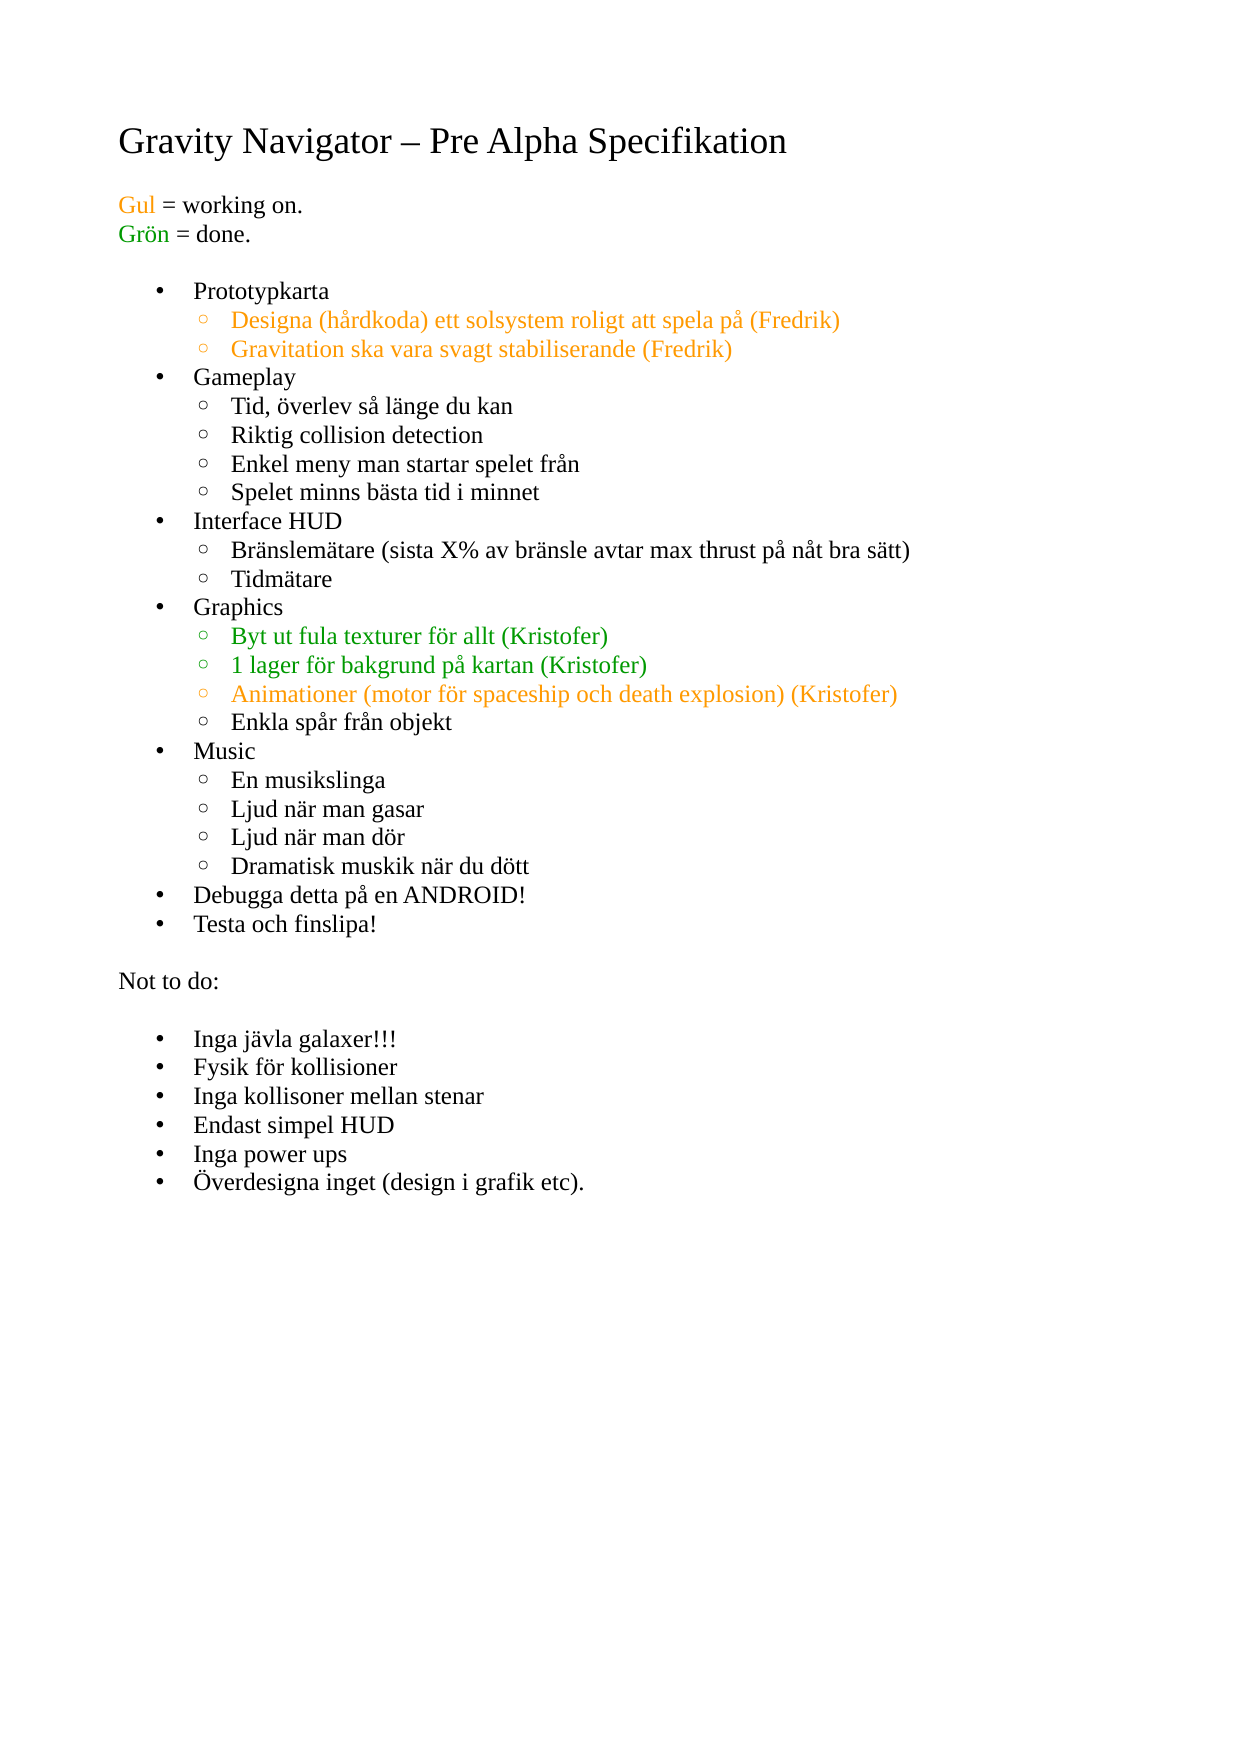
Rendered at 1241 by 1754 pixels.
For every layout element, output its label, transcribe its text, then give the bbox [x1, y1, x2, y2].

list Animationer (motor för spaceship och death explosion) (Kristofer) [193, 679, 1122, 707]
list Bränslemätare (sista X% av bränsle avtar max thrust på nåt bra sätt) [193, 535, 1122, 564]
list Enkla spår från objekt [193, 707, 1122, 736]
list Endast simpel HUD [156, 1110, 1122, 1139]
list Spelet minns bästa tid i minnet [193, 477, 1122, 506]
text Grön = done. [118, 219, 1122, 247]
list Inga jävla galaxer!!! [156, 1024, 1122, 1052]
text Not to do: [118, 966, 1122, 995]
text Gul = working on. [118, 190, 1122, 219]
list Debugga detta på en ANDROID! [156, 880, 1122, 909]
list Gravitation ska vara svagt stabiliserande (Fredrik) [193, 334, 1122, 362]
list Enkel meny man startar spelet från [193, 449, 1122, 477]
list 1 lager för bakgrund på kartan (Kristofer) [193, 650, 1122, 679]
list Ljud när man dör [193, 822, 1122, 851]
list Byt ut fula texturer för allt (Kristofer) [193, 621, 1122, 650]
list Överdesigna inget (design i grafik etc). [156, 1167, 1122, 1196]
list Graphics [156, 592, 1122, 621]
list Inga power ups [156, 1139, 1122, 1167]
list Inga kollisoner mellan stenar [156, 1081, 1122, 1110]
list Prototypkarta [156, 276, 1122, 305]
list Tid, överlev så länge du kan [193, 391, 1122, 420]
list Gameplay [156, 362, 1122, 391]
list Ljud när man gasar [193, 794, 1122, 822]
list Testa och finslipa! [156, 909, 1122, 937]
list Fysik för kollisioner [156, 1052, 1122, 1081]
list Designa (hårdkoda) ett solsystem roligt att spela på (Fredrik) [193, 305, 1122, 334]
list Dramatisk muskik när du dött [193, 851, 1122, 880]
list Interface HUD [156, 506, 1122, 535]
list Tidmätare [193, 564, 1122, 592]
list En musikslinga [193, 765, 1122, 794]
text Gravity Navigator – Pre Alpha Specifikation [118, 118, 1122, 161]
list Riktig collision detection [193, 420, 1122, 449]
list Music [156, 736, 1122, 765]
